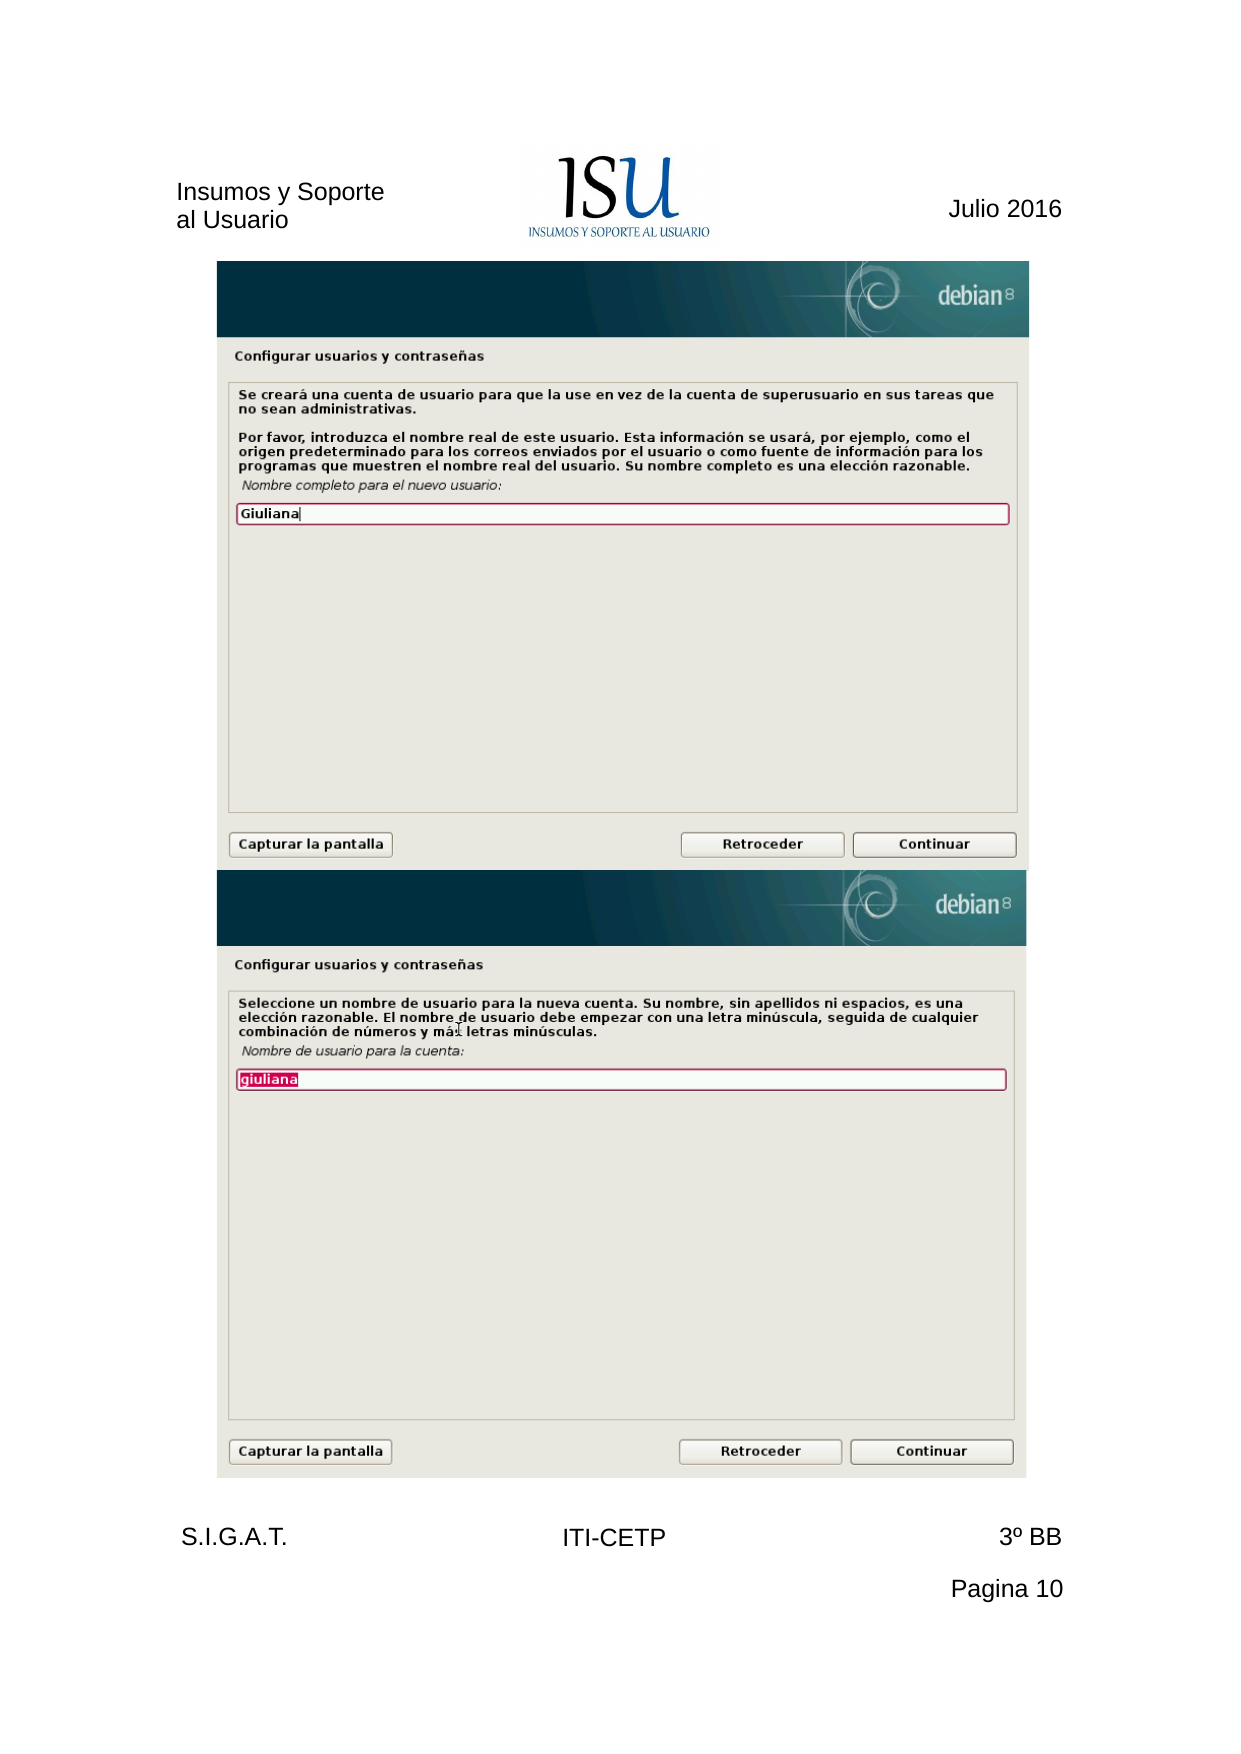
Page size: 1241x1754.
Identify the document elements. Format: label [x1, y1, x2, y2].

picture [216, 261, 1030, 1478]
picture [517, 138, 723, 252]
